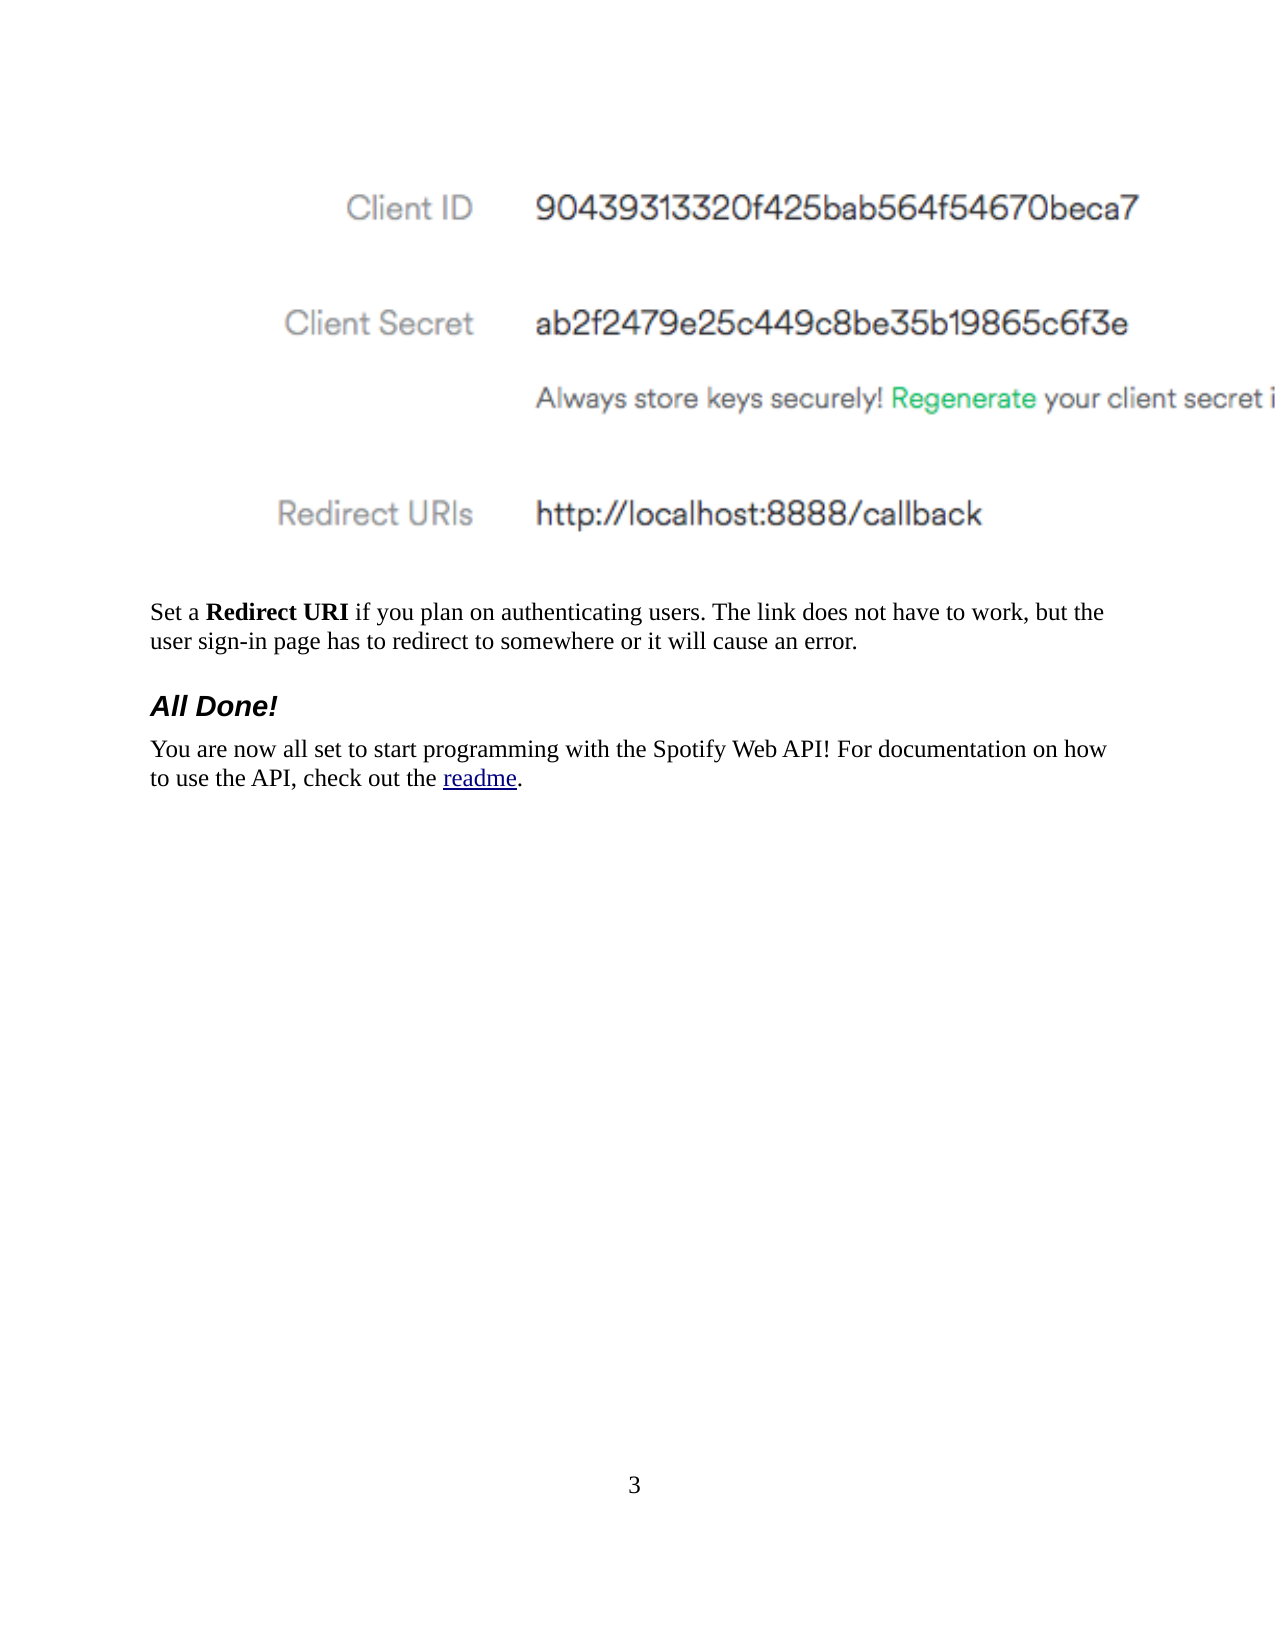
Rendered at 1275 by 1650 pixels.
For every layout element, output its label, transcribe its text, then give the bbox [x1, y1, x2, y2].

text You are now all set to start programming with the Spotify Web API! For documentation on how to use the API, check out the readme. [150, 734, 1125, 792]
subtitle All Done! [150, 688, 1125, 722]
text Set a Redirect URI if you plan on authenticating users. The link does not have to work, but the user sign-in page has to redirect to somewhere or it will cause an error. [150, 597, 1125, 654]
picture [150, 150, 1275, 580]
